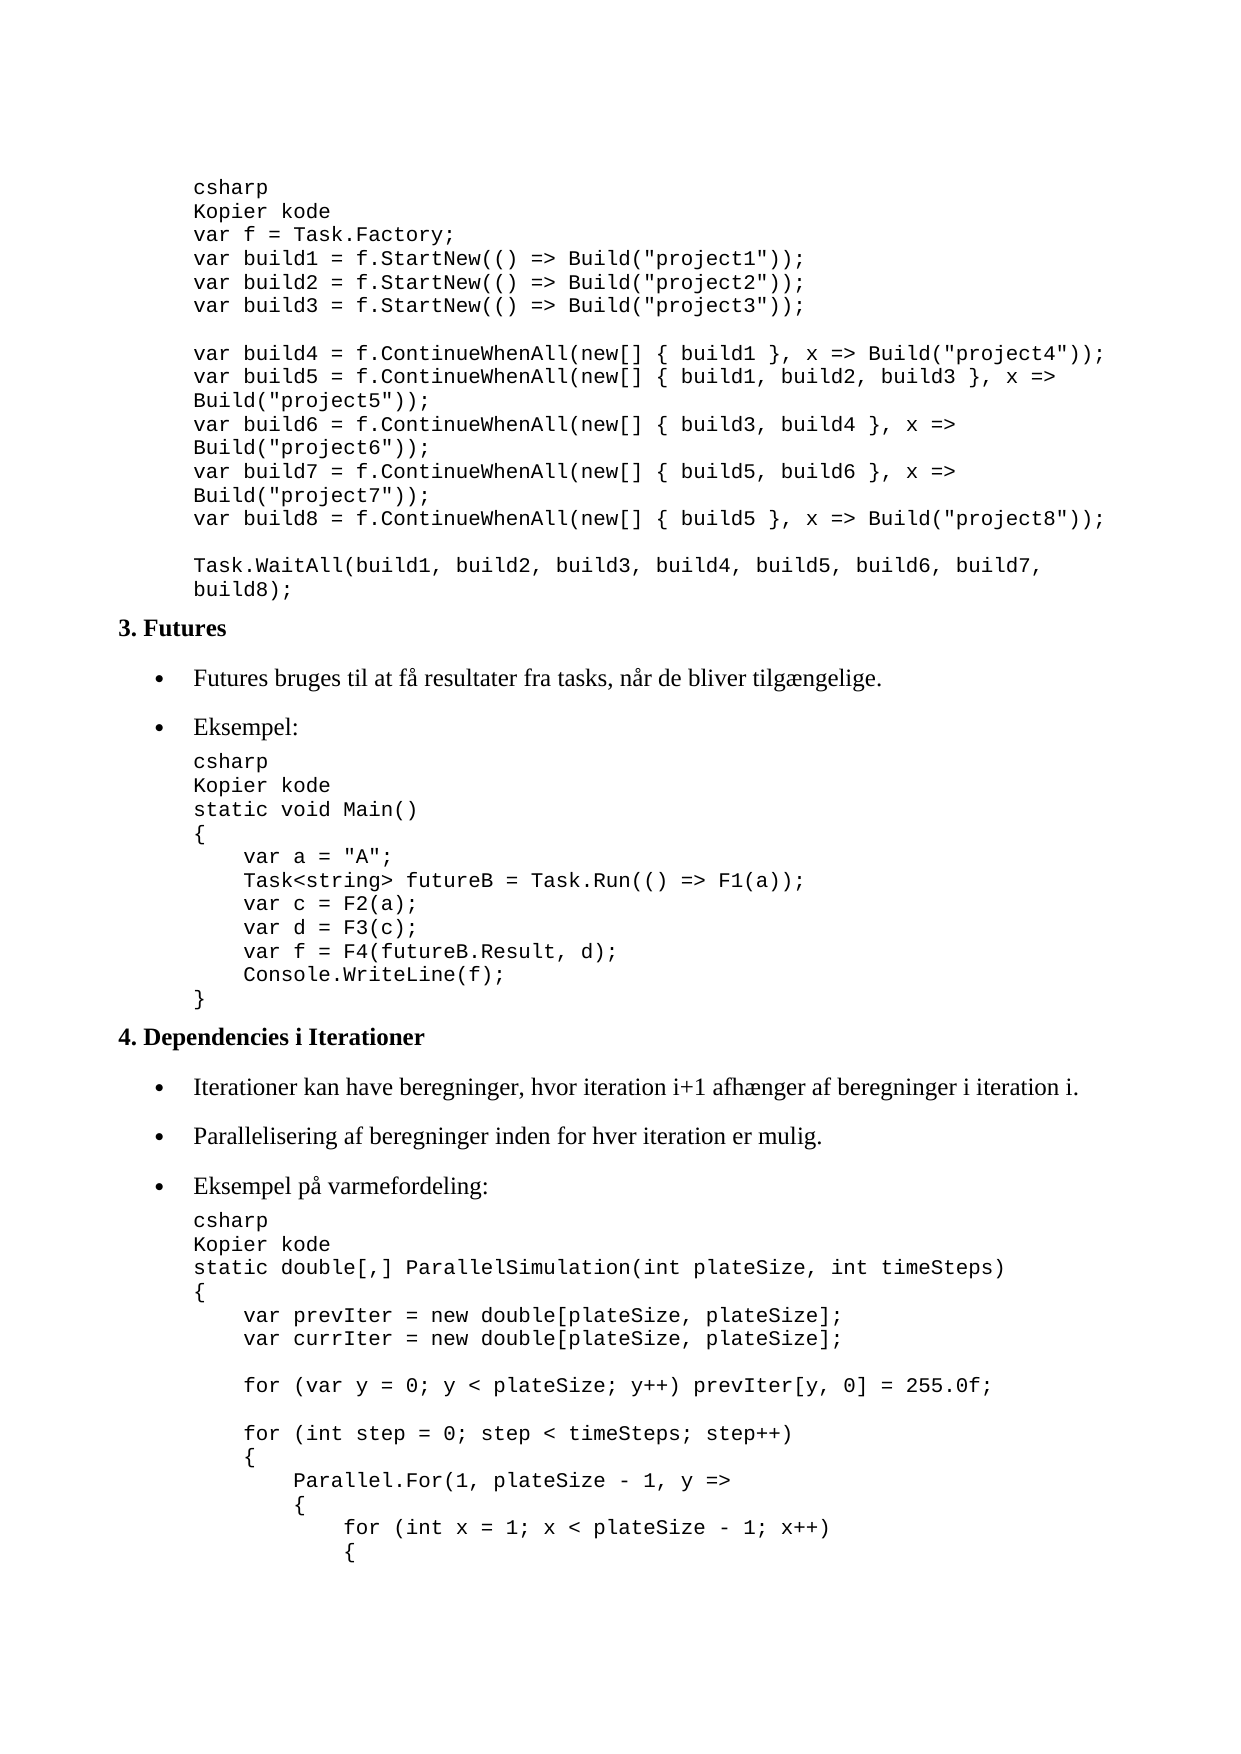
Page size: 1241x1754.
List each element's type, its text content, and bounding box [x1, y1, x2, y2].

text var d = F3(c); [193, 917, 1122, 941]
text var f = F4(futureB.Result, d); [193, 941, 1122, 964]
list Eksempel: [156, 712, 1122, 741]
text csharp [193, 177, 1122, 201]
text var prevIter = new double[plateSize, plateSize]; [193, 1304, 1122, 1328]
text static double[,] ParallelSimulation(int plateSize, int timeSteps) [193, 1257, 1122, 1281]
text { [193, 1541, 1122, 1565]
text var a = "A"; [193, 846, 1122, 870]
text Console.WriteLine(f); [193, 964, 1122, 988]
text Kopier kode [193, 775, 1122, 799]
text var build5 = f.ContinueWhenAll(new[] { build1, build2, build3 }, x => Build("project5")); [193, 366, 1122, 414]
text var build6 = f.ContinueWhenAll(new[] { build3, build4 }, x => Build("project6")); [193, 414, 1122, 461]
text Task.WaitAll(build1, build2, build3, build4, build5, build6, build7, build8); [193, 556, 1122, 603]
text var build4 = f.ContinueWhenAll(new[] { build1 }, x => Build("project4")); [193, 343, 1122, 366]
text var build8 = f.ContinueWhenAll(new[] { build5 }, x => Build("project8")); [193, 508, 1122, 532]
text } [193, 988, 1122, 1012]
text { [193, 1281, 1122, 1304]
text { [193, 822, 1122, 846]
text Parallel.For(1, plateSize - 1, y => [193, 1470, 1122, 1494]
text 4. Dependencies i Iterationer [118, 1022, 1122, 1051]
text var build1 = f.StartNew(() => Build("project1")); [193, 248, 1122, 272]
text csharp [193, 1210, 1122, 1234]
list Futures bruges til at få resultater fra tasks, når de bliver tilgængelige. [156, 663, 1122, 692]
list Eksempel på varmefordeling: [156, 1171, 1122, 1199]
text static void Main() [193, 799, 1122, 822]
text Task<string> futureB = Task.Run(() => F1(a)); [193, 870, 1122, 893]
text Kopier kode [193, 1234, 1122, 1257]
text var f = Task.Factory; [193, 224, 1122, 248]
text csharp [193, 752, 1122, 775]
text { [193, 1494, 1122, 1517]
text var build7 = f.ContinueWhenAll(new[] { build5, build6 }, x => Build("project7")); [193, 461, 1122, 508]
text for (var y = 0; y < plateSize; y++) prevIter[y, 0] = 255.0f; [193, 1376, 1122, 1399]
text { [193, 1446, 1122, 1470]
text for (int step = 0; step < timeSteps; step++) [193, 1423, 1122, 1446]
text var build3 = f.StartNew(() => Build("project3")); [193, 295, 1122, 319]
text var c = F2(a); [193, 893, 1122, 917]
text for (int x = 1; x < plateSize - 1; x++) [193, 1517, 1122, 1541]
list Parallelisering af beregninger inden for hver iteration er mulig. [156, 1121, 1122, 1150]
list Iterationer kan have beregninger, hvor iteration i+1 afhænger af beregninger i iteration i. [156, 1072, 1122, 1100]
text 3. Futures [118, 613, 1122, 642]
text var build2 = f.StartNew(() => Build("project2")); [193, 272, 1122, 295]
text var currIter = new double[plateSize, plateSize]; [193, 1328, 1122, 1352]
text Kopier kode [193, 201, 1122, 224]
